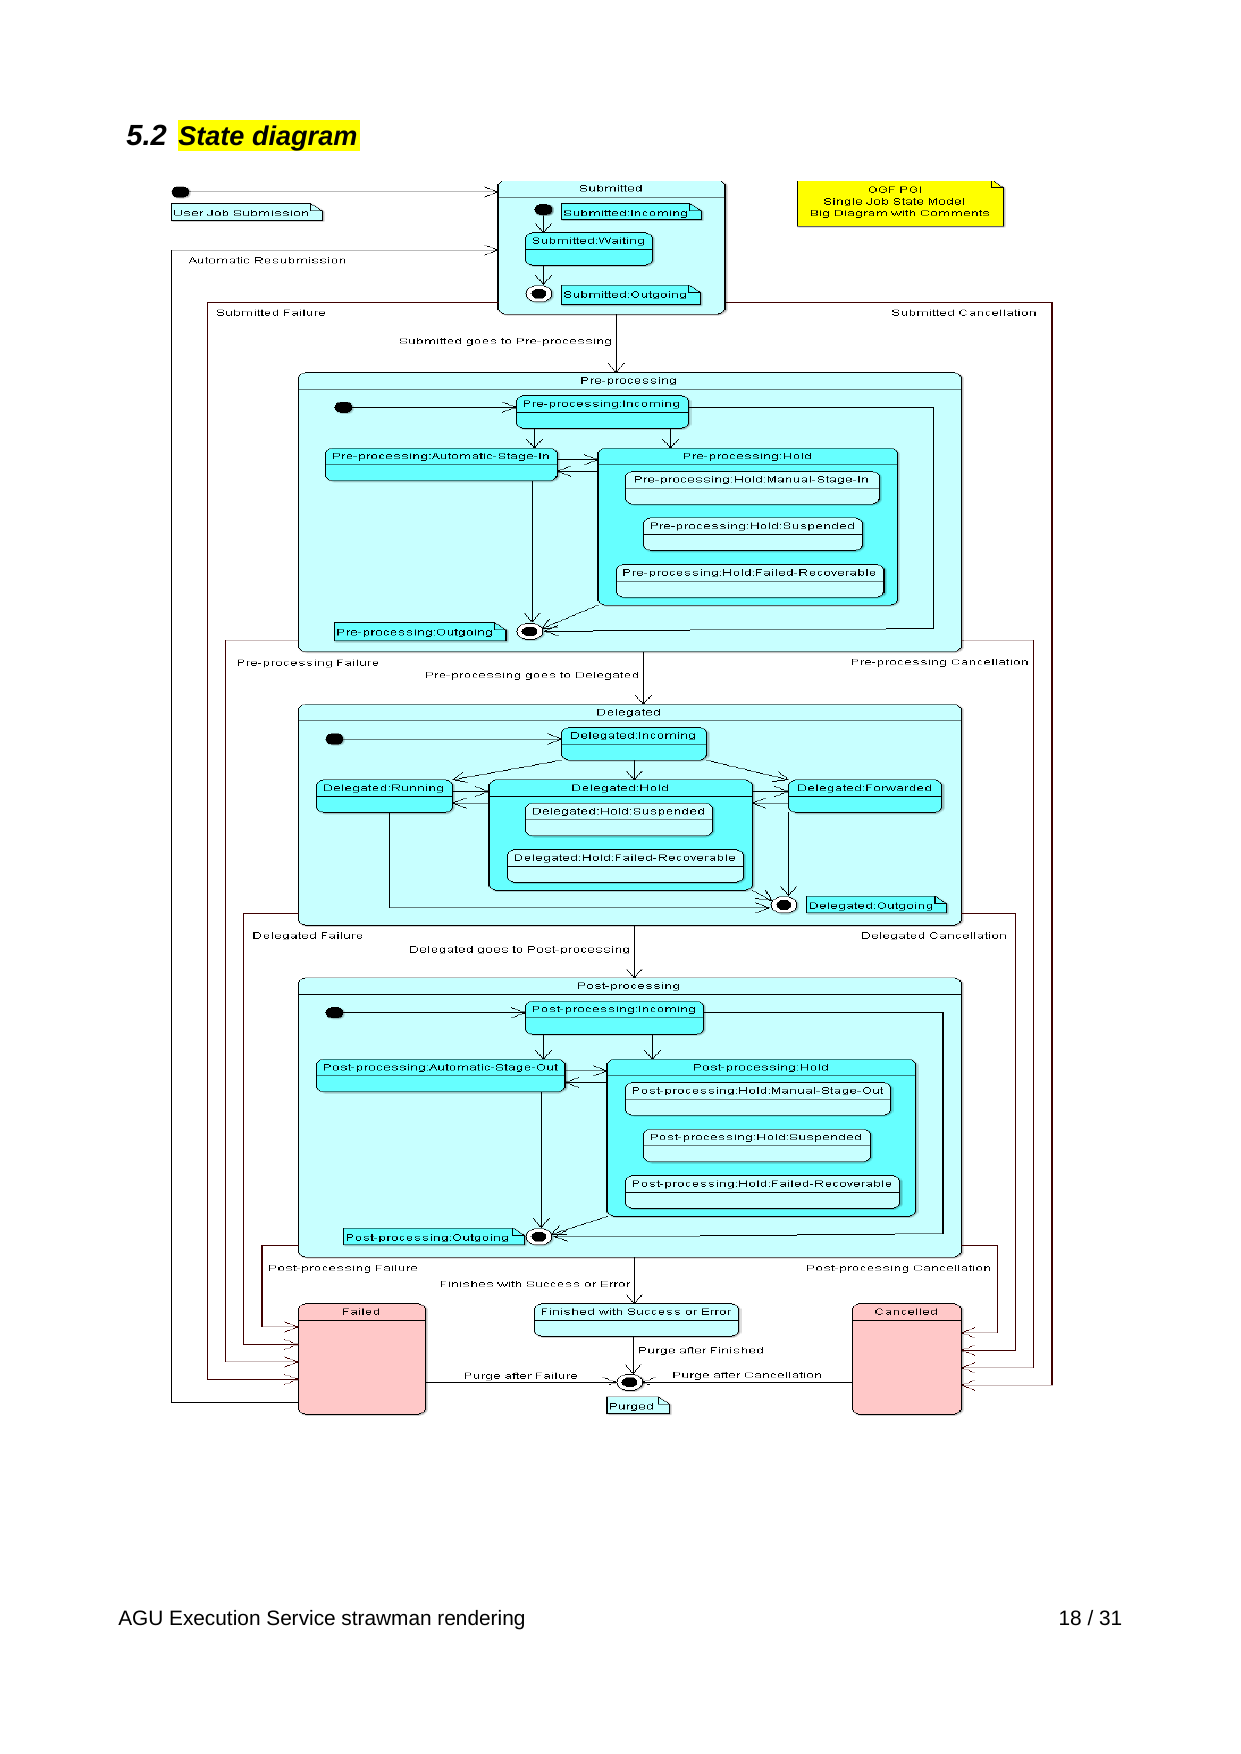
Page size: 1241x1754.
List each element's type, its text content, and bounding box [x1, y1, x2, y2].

picture [162, 181, 1078, 1530]
subtitle State diagram [118, 118, 1122, 152]
